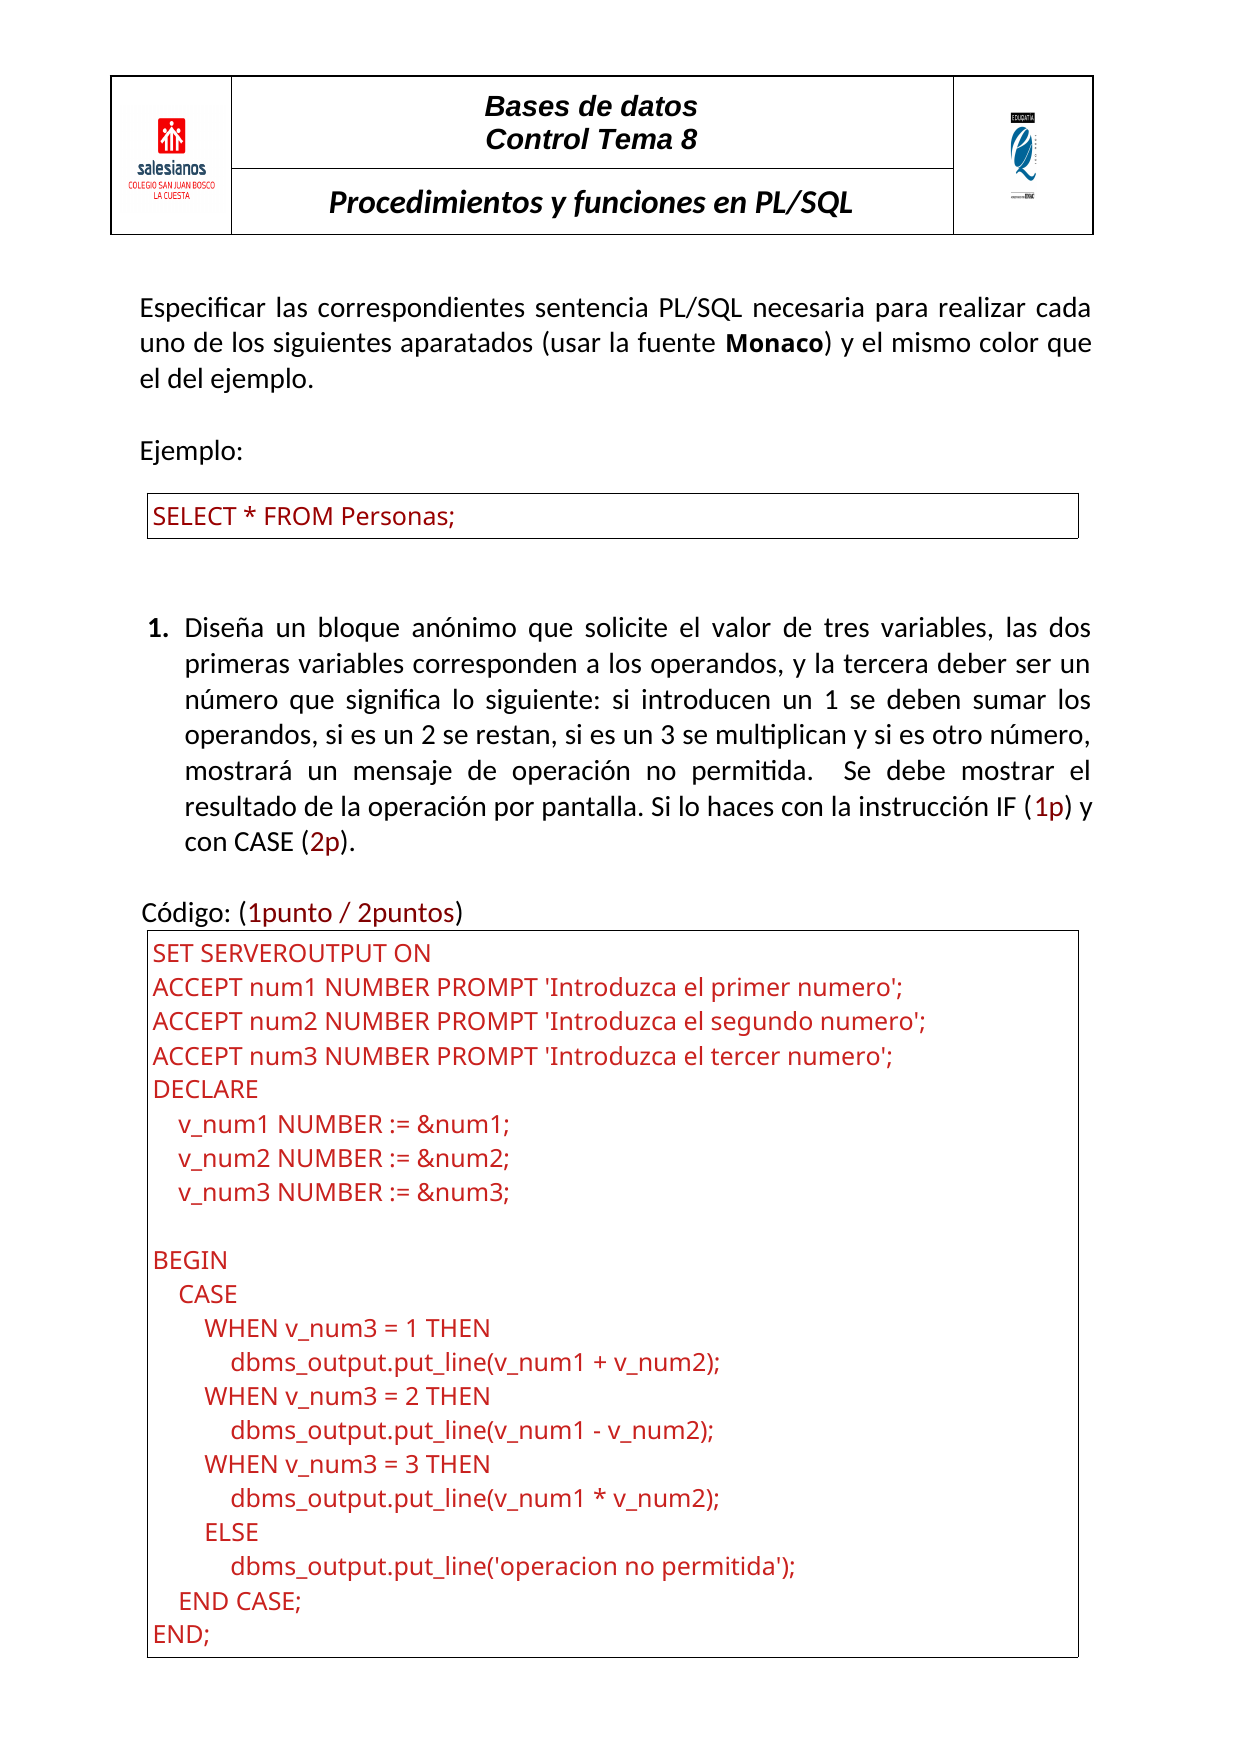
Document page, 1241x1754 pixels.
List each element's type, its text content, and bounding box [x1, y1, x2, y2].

table_header SET SERVEROUTPUT ON ACCEPT num1 NUMBER PROMPT 'Introduzca el primer numero'; ACCEPT num2 NUMBER PROMPT 'Introduzca el segundo numero'; ACCEPT num3 NUMBER PROMPT 'Introduzca el tercer numero'; DECLARE v_num1 NUMBER := &num1; v_num2 NUMBER := &num2; v_num3 NUMBER := &num3; BEGIN CASE WHEN v_num3 = 1 THEN dbms_output.put_line(v_num1 + v_num2); WHEN v_num3 = 2 THEN dbms_output.put_line(v_num1 - v_num2); WHEN v_num3 = 3 THEN dbms_output.put_line(v_num1 * v_num2); ELSE dbms_output.put_line('operacion no permitida'); END CASE; END; [148, 931, 1078, 1657]
table_header SELECT * FROM Personas; [148, 494, 1078, 538]
text Código: (1punto / 2puntos) [141, 894, 1093, 930]
subtitle Ejemplo: [139, 432, 1093, 468]
picture [1010, 112, 1037, 199]
list Diseña un bloque anónimo que solicite el valor de tres variables, las dos primeras variables corresponden a los operandos, y la tercera deber ser un número que significa lo siguiente: si introducen un 1 se deben sumar los operandos, si es un 2 se restan, si es un 3 se multiplican y si es otro número, mostrará un mensaje de operación no permitida. Se debe mostrar el resultado de la operación por pantalla. Si lo haces con la instrucción IF (1p) y con CASE (2p). [147, 609, 1093, 859]
subtitle Especificar las correspondientes sentencia PL/SQL necesaria para realizar cada uno de los siguientes aparatados (usar la fuente Monaco) y el mismo color que el del ejemplo. [139, 289, 1093, 396]
picture [119, 105, 227, 213]
